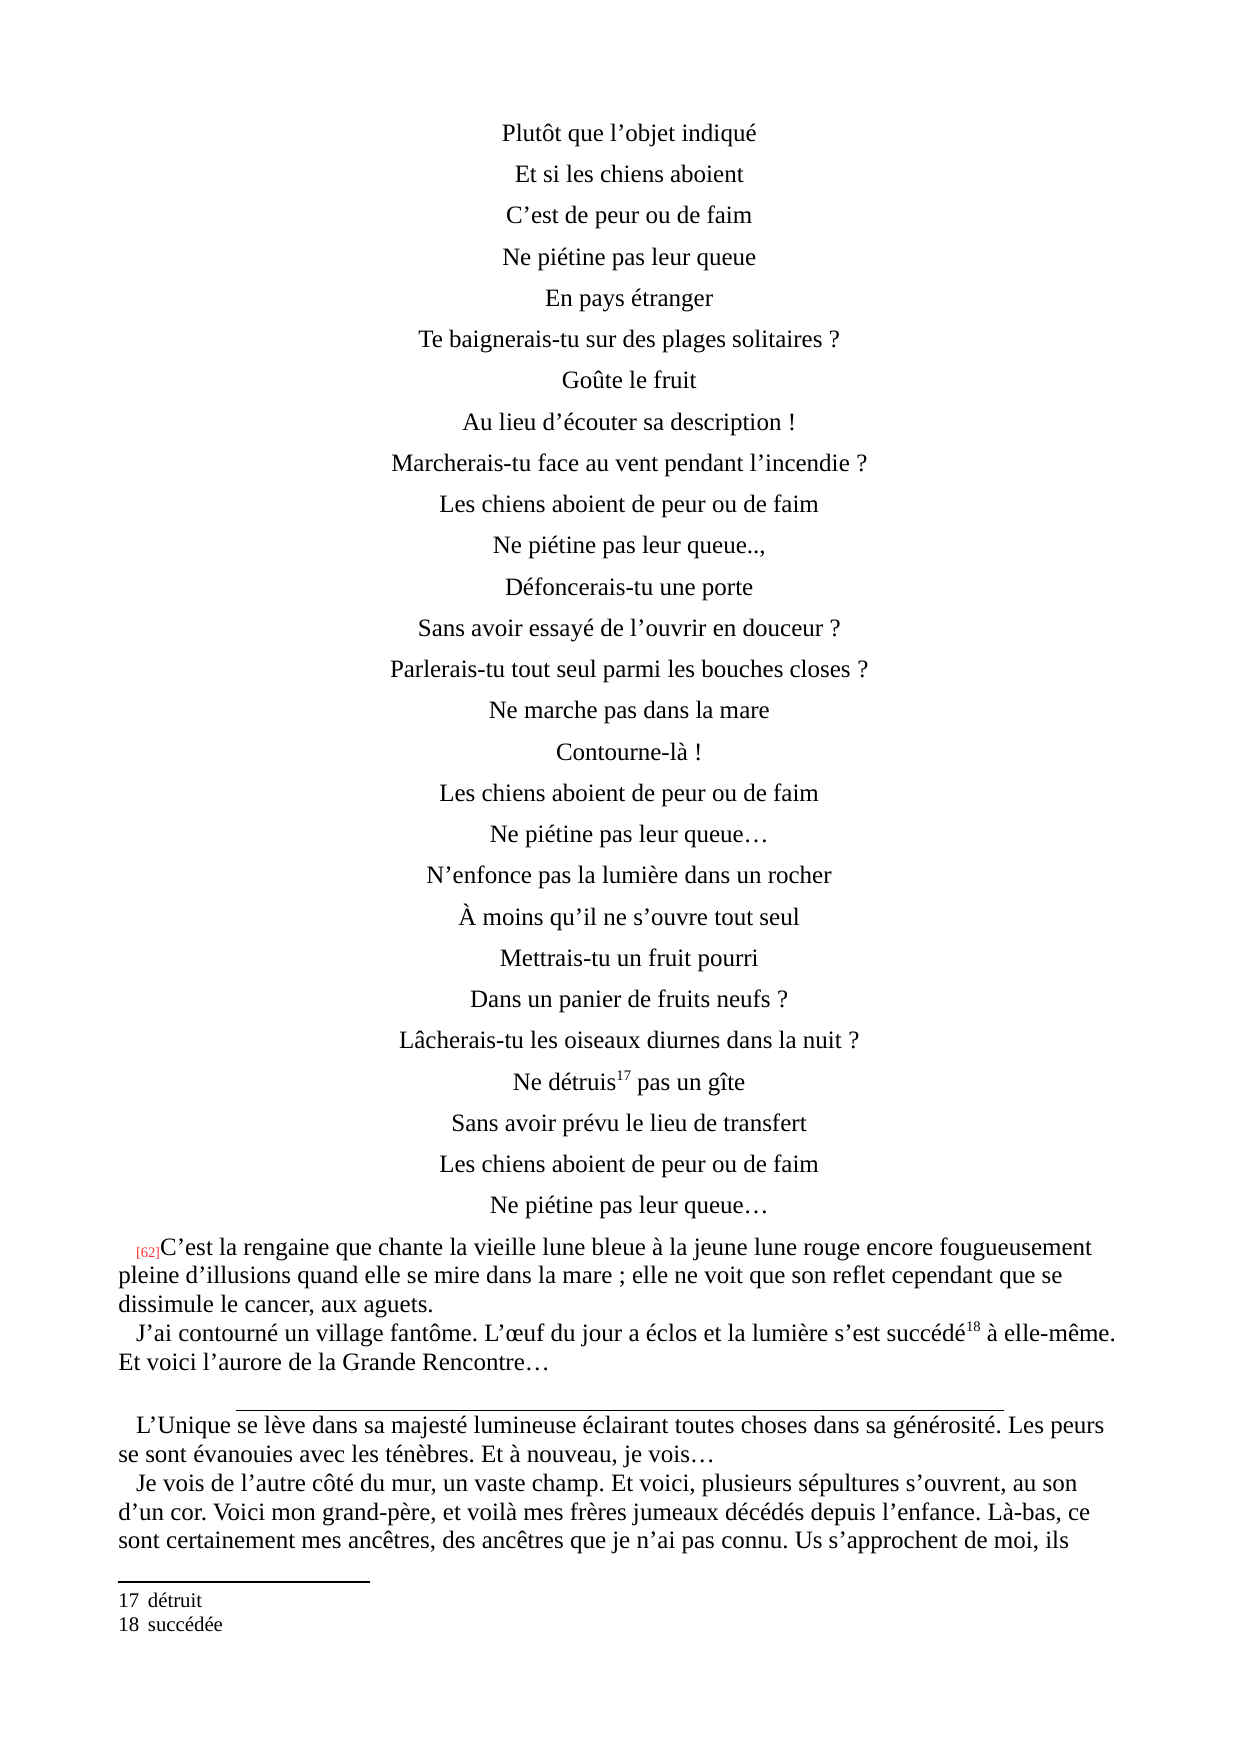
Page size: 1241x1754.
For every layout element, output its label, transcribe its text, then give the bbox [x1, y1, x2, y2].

text Contourne-là ! [118, 737, 1122, 766]
text J’ai contourné un village fantôme. L’œuf du jour a éclos et la lumière s’est succédé à elle-même. Et voici l’aurore de la Grande Rencontre… [118, 1318, 1122, 1376]
text succédée [118, 1612, 1122, 1636]
text Marcherais-tu face au vent pendant l’incendie ? [118, 448, 1122, 477]
text [62]C’est la rengaine que chante la vieille lune bleue à la jeune lune rouge encore fougueusement pleine d’illusions quand elle se mire dans la mare ; elle ne voit que son reflet cependant que se dissimule le cancer, aux aguets. [118, 1232, 1122, 1318]
text Mettrais-tu un fruit pourri [118, 943, 1122, 972]
text Les chiens aboient de peur ou de faim [118, 778, 1122, 807]
text Au lieu d’écouter sa description ! [118, 407, 1122, 436]
text L’Unique se lève dans sa majesté lumineuse éclairant toutes choses dans sa générosité. Les peurs se sont évanouies avec les ténèbres. Et à nouveau, je vois… [118, 1410, 1122, 1468]
text Ne détruis pas un gîte [118, 1067, 1122, 1096]
text Je vois de l’autre côté du mur, un vaste champ. Et voici, plusieurs sépultures s’ouvrent, au son d’un cor. Voici mon grand-père, et voilà mes frères jumeaux décédés depuis l’enfance. Là-bas, ce sont certainement mes ancêtres, des ancêtres que je n’ai pas connu. Us s’approchent de moi, ils [118, 1468, 1122, 1554]
text C’est de peur ou de faim [118, 201, 1122, 229]
text Lâcherais-tu les oiseaux diurnes dans la nuit ? [118, 1026, 1122, 1054]
text N’enfonce pas la lumière dans un rocher [118, 861, 1122, 889]
text Te baignerais-tu sur des plages solitaires ? [118, 324, 1122, 353]
text En pays étranger [118, 283, 1122, 312]
text Goûte le fruit [118, 366, 1122, 394]
text Dans un panier de fruits neufs ? [118, 984, 1122, 1013]
text Les chiens aboient de peur ou de faim [118, 489, 1122, 518]
text Ne piétine pas leur queue… [118, 1191, 1122, 1219]
text Plutôt que l’objet indiqué [118, 118, 1122, 147]
text Sans avoir prévu le lieu de transfert [118, 1108, 1122, 1137]
text Ne piétine pas leur queue [118, 242, 1122, 271]
text À moins qu’il ne s’ouvre tout seul [118, 902, 1122, 931]
text Ne piétine pas leur queue.., [118, 531, 1122, 559]
text détruit [118, 1588, 1122, 1612]
text Et si les chiens aboient [118, 159, 1122, 188]
text Les chiens aboient de peur ou de faim [118, 1149, 1122, 1178]
text Sans avoir essayé de l’ouvrir en douceur ? [118, 613, 1122, 642]
text Ne piétine pas leur queue… [118, 819, 1122, 848]
text Ne marche pas dans la mare [118, 696, 1122, 724]
text Défoncerais-tu une porte [118, 572, 1122, 601]
text Parlerais-tu tout seul parmi les bouches closes ? [118, 654, 1122, 683]
